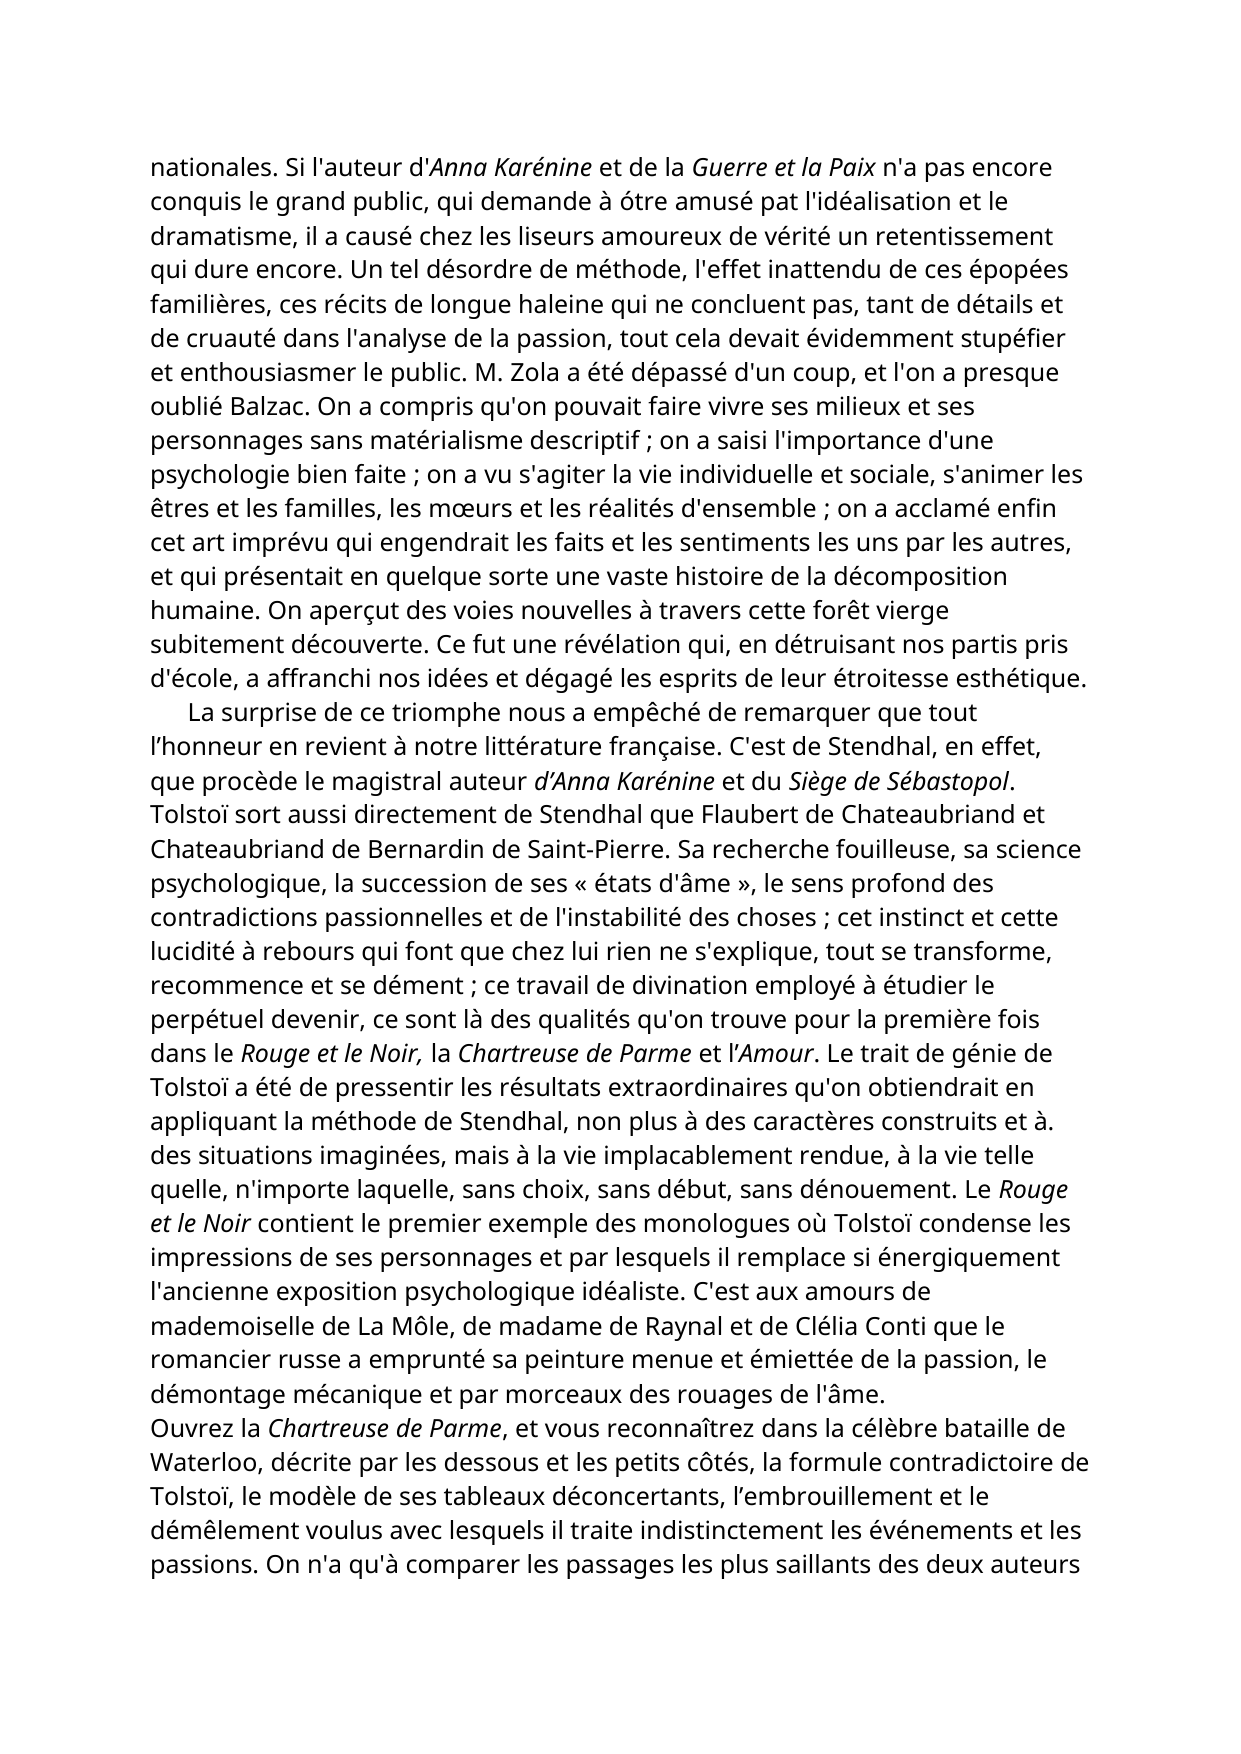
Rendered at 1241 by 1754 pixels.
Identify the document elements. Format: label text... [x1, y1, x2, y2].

text Ouvrez la Chartreuse de Parme, et vous reconnaîtrez dans la célèbre bataille de Waterloo, décrite par les dessous et les petits côtés, la formule contradictoire de Tolstoï, le modèle de ses tableaux déconcertants, l’embrouillement et le démêlement voulus avec lesquels il traite indistinctement les événements et les passions. On n'a qu'à comparer les passages les plus saillants des deux auteurs [150, 1410, 1091, 1581]
text La surprise de ce triomphe nous a empêché de remarquer que tout l’honneur en revient à notre littérature française. C'est de Stendhal, en effet, que procède le magistral auteur d’Anna Karénine et du Siège de Sébastopol. Tolstoï sort aussi directement de Stendhal que Flaubert de Chateaubriand et Chateaubriand de Bernardin de Saint-Pierre. Sa recherche fouilleuse, sa science psychologique, la succession de ses « états d'âme », le sens profond des contradictions passionnelles et de l'instabilité des choses ; cet instinct et cette lucidité à rebours qui font que chez lui rien ne s'explique, tout se transforme, recommence et se dément ; ce travail de divination employé à étudier le perpétuel devenir, ce sont là des qualités qu'on trouve pour la première fois dans le Rouge et le Noir, la Chartreuse de Parme et l’Amour. Le trait de génie de Tolstoï a été de pressentir les résultats extraordinaires qu'on obtiendrait en appliquant la méthode de Stendhal, non plus à des caractères construits et à. des situations imaginées, mais à la vie implacablement rendue, à la vie telle quelle, n'importe laquelle, sans choix, sans début, sans dénouement. Le Rouge et le Noir contient le premier exemple des monologues où Tolstoï condense les impressions de ses personnages et par lesquels il remplace si énergiquement l'ancienne exposition psychologique idéaliste. C'est aux amours de mademoiselle de La Môle, de madame de Raynal et de Clélia Conti que le romancier russe a emprunté sa peinture menue et émiettée de la passion, le démontage mécanique et par morceaux des rouages de l'âme. [150, 695, 1091, 1410]
text nationales. Si l'auteur d'Anna Karénine et de la Guerre et la Paix n'a pas encore conquis le grand public, qui demande à ótre amusé pat l'idéalisation et le dramatisme, il a causé chez les liseurs amoureux de vérité un retentissement qui dure encore. Un tel désordre de méthode, l'effet inattendu de ces épopées familières, ces récits de longue haleine qui ne concluent pas, tant de détails et de cruauté dans l'analyse de la passion, tout cela devait évidemment stupéfier et enthousiasmer le public. M. Zola a été dépassé d'un coup, et l'on a presque oublié Balzac. On a compris qu'on pouvait faire vivre ses milieux et ses personnages sans matérialisme descriptif ; on a saisi l'importance d'une psychologie bien faite ; on a vu s'agiter la vie individuelle et sociale, s'animer les êtres et les familles, les mœurs et les réalités d'ensemble ; on a acclamé enfin cet art imprévu qui engendrait les faits et les sentiments les uns par les autres, et qui présentait en quelque sorte une vaste histoire de la décomposition humaine. On aperçut des voies nouvelles à travers cette forêt vierge subitement découverte. Ce fut une révélation qui, en détruisant nos partis pris d'école, a affranchi nos idées et dégagé les esprits de leur étroitesse esthétique. [150, 150, 1091, 695]
